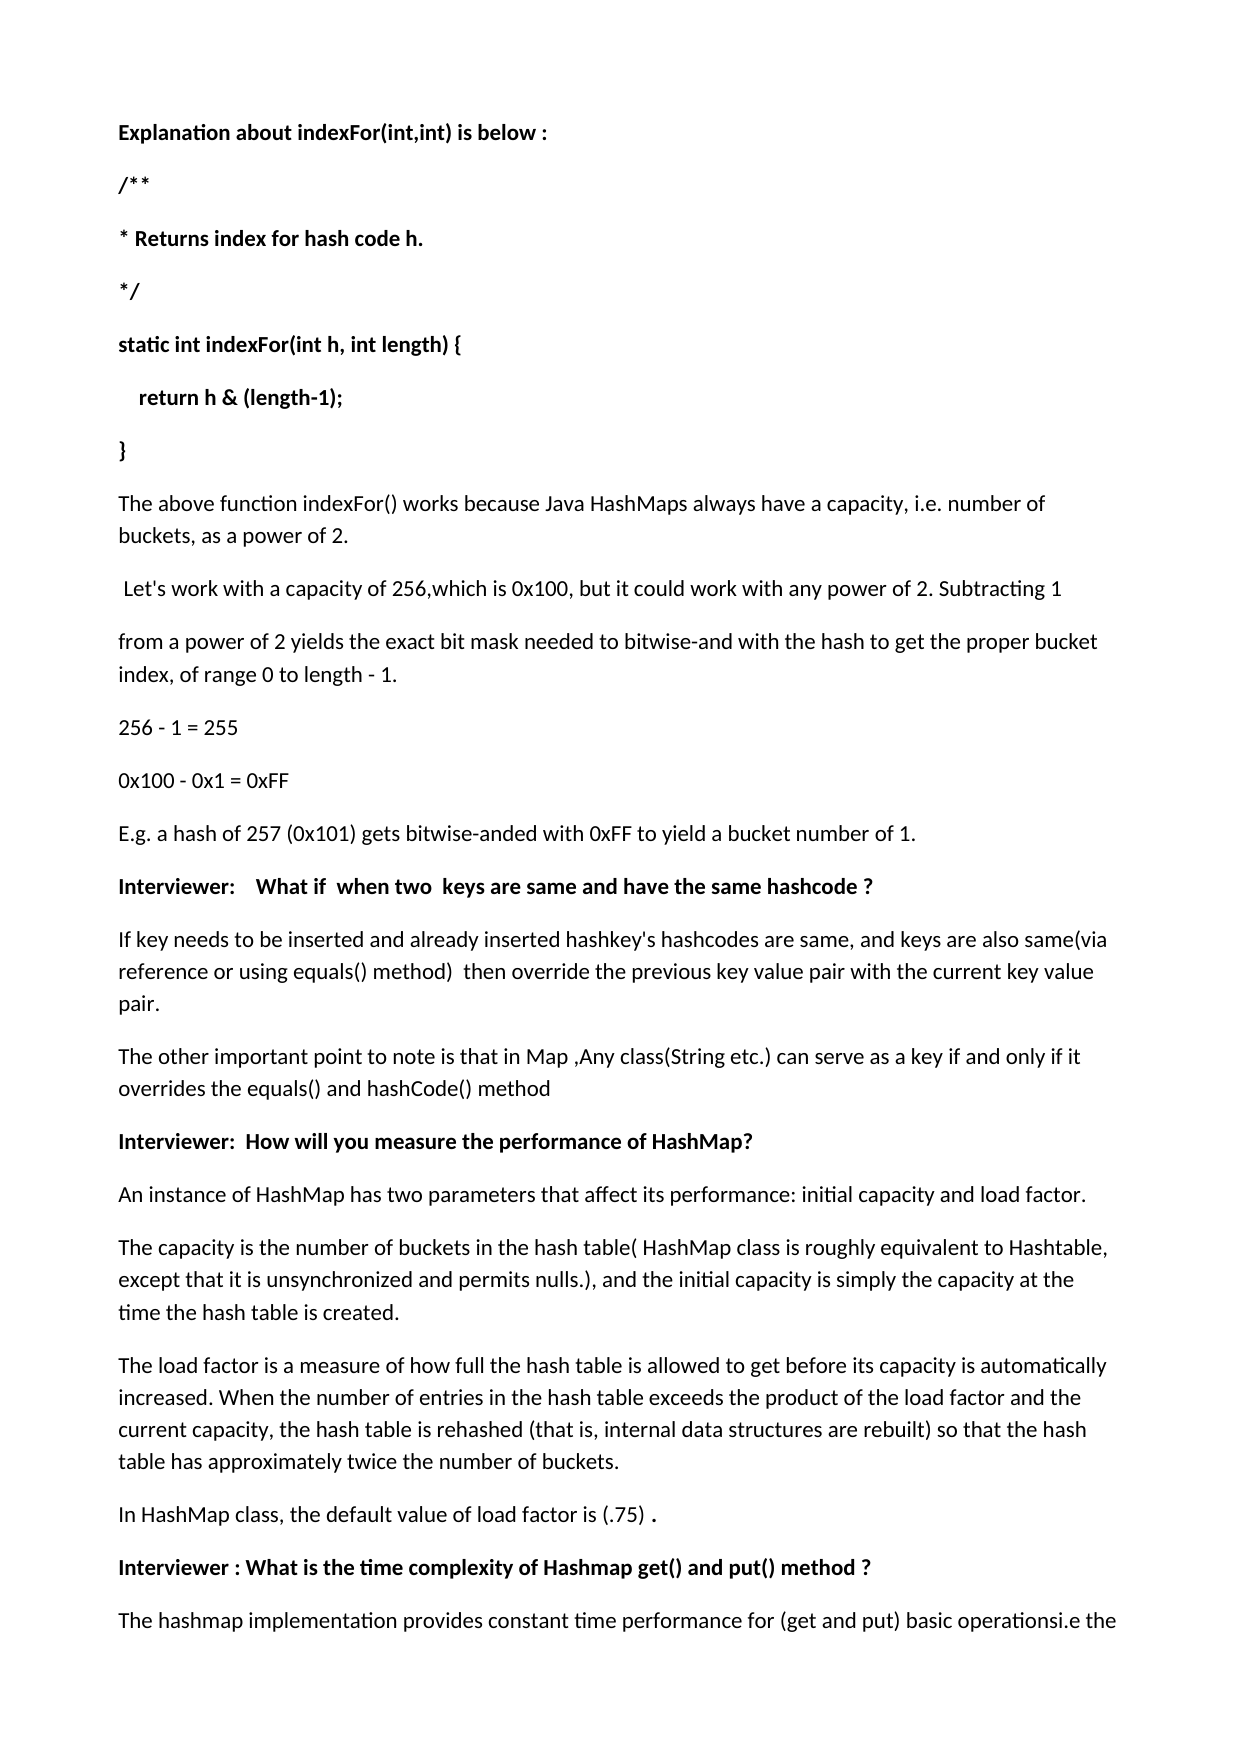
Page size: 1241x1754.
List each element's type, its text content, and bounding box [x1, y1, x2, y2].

text 256 - 1 = 255 [118, 713, 1122, 741]
text */ [118, 277, 1122, 305]
text The capacity is the number of buckets in the hash table( HashMap class is roughly equivalent to Hashtable, except that it is unsynchronized and permits nulls.), and the initial capacity is simply the capacity at the time the hash table is created. [118, 1233, 1122, 1326]
text * Returns index for hash code h. [118, 224, 1122, 252]
text E.g. a hash of 257 (0x101) gets bitwise-anded with 0xFF to yield a bucket number of 1. [118, 819, 1122, 847]
text 0x100 - 0x1 = 0xFF [118, 766, 1122, 794]
text } [118, 436, 1122, 464]
text The load factor is a measure of how full the hash table is allowed to get before its capacity is automatically increased. When the number of entries in the hash table exceeds the product of the load factor and the current capacity, the hash table is rehashed (that is, internal data structures are rebuilt) so that the hash table has approximately twice the number of buckets. [118, 1351, 1122, 1475]
text The hashmap implementation provides constant time performance for (get and put) basic operationsi.e the [118, 1606, 1122, 1634]
text Interviewer: What if when two keys are same and have the same hashcode ? [118, 872, 1122, 900]
text If key needs to be inserted and already inserted hashkey's hashcodes are same, and keys are also same(via reference or using equals() method) then override the previous key value pair with the current key value pair. [118, 925, 1122, 1017]
text The other important point to note is that in Map ,Any class(String etc.) can serve as a key if and only if it overrides the equals() and hashCode() method [118, 1042, 1122, 1102]
text Interviewer : What is the time complexity of Hashmap get() and put() method ? [118, 1553, 1122, 1581]
text Let's work with a capacity of 256,which is 0x100, but it could work with any power of 2. Subtracting 1 [118, 574, 1122, 602]
text static int indexFor(int h, int length) { [118, 330, 1122, 358]
text return h & (length-1); [118, 383, 1122, 411]
text Interviewer: How will you measure the performance of HashMap? [118, 1127, 1122, 1155]
text from a power of 2 yields the exact bit mask needed to bitwise-and with the hash to get the proper bucket index, of range 0 to length - 1. [118, 627, 1122, 688]
text /** [118, 171, 1122, 199]
text An instance of HashMap has two parameters that affect its performance: initial capacity and load factor. [118, 1180, 1122, 1208]
text In HashMap class, the default value of load factor is (.75) . [118, 1500, 1122, 1528]
text Explanation about indexFor(int,int) is below : [118, 118, 1122, 146]
text The above function indexFor() works because Java HashMaps always have a capacity, i.e. number of buckets, as a power of 2. [118, 489, 1122, 549]
